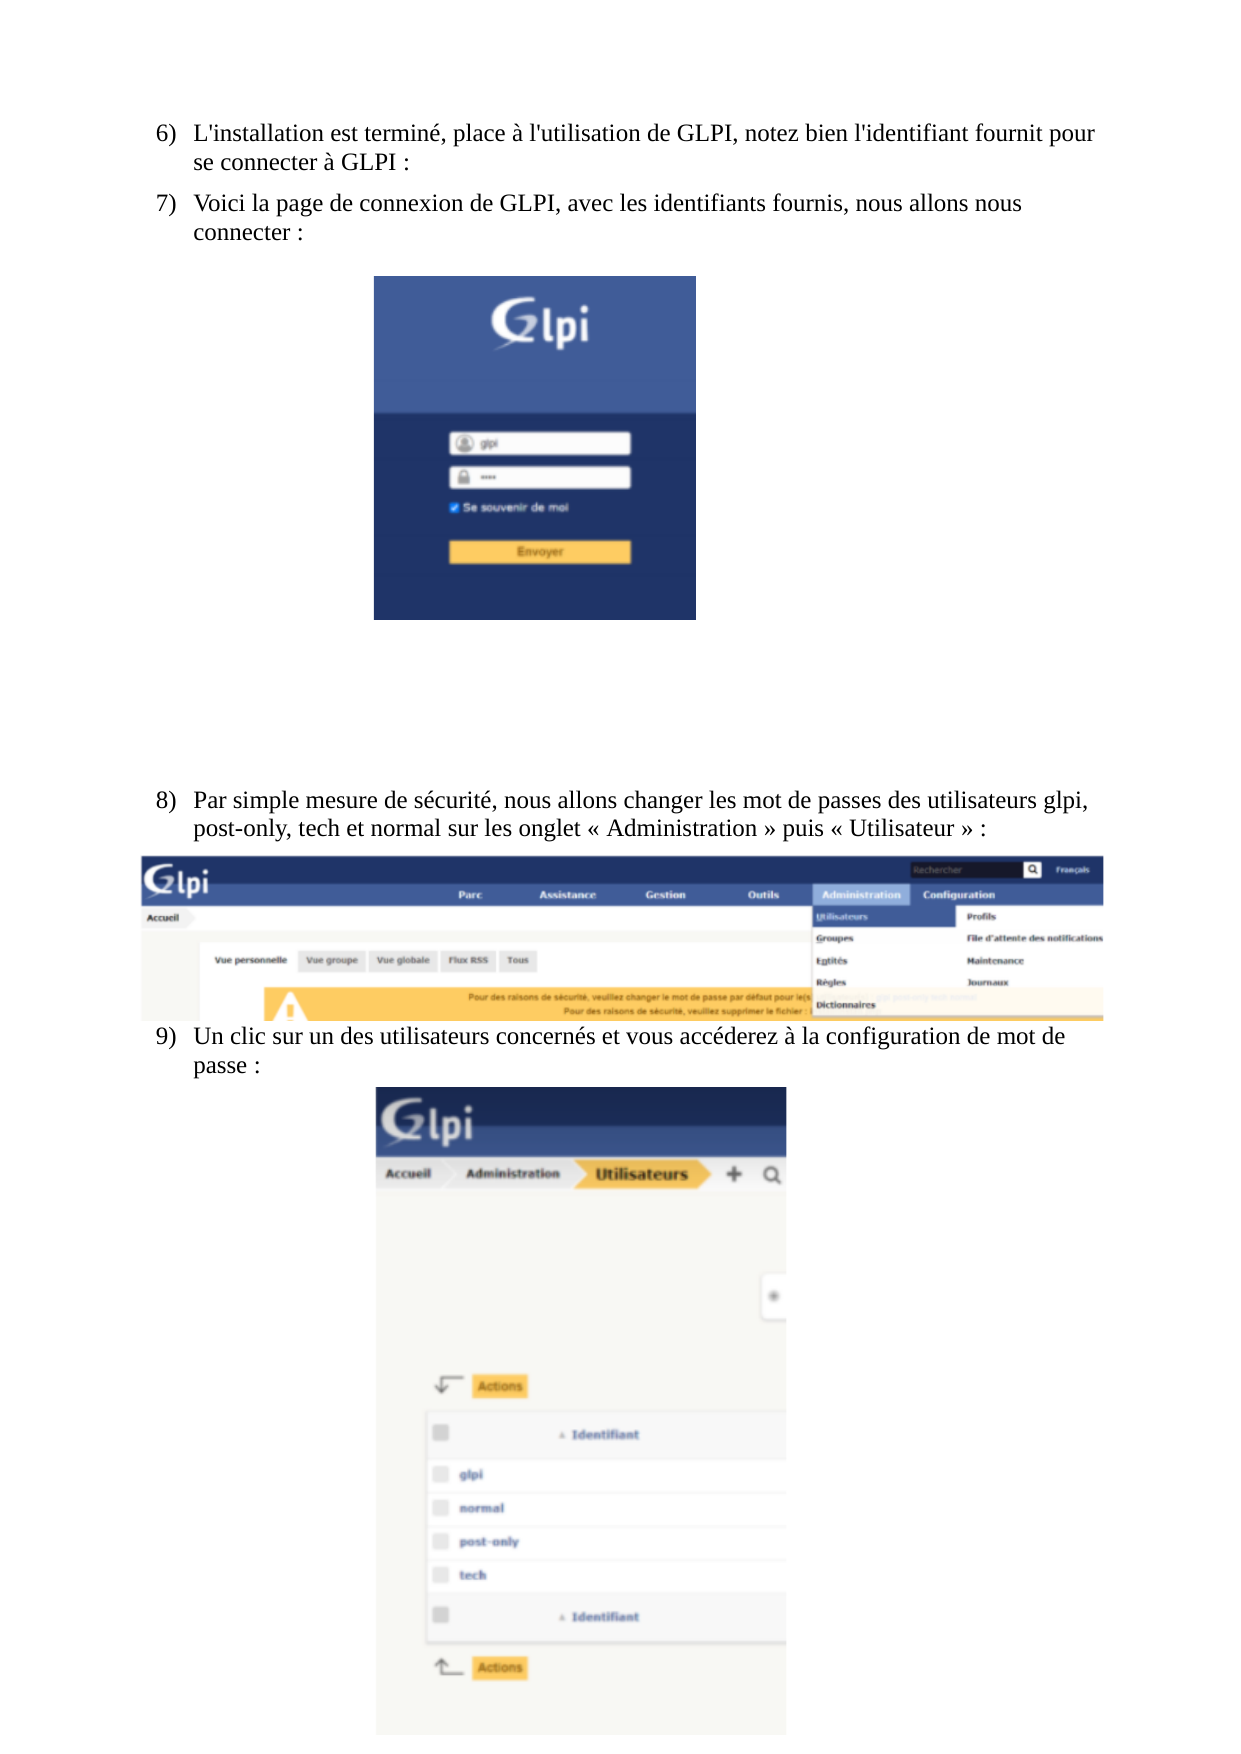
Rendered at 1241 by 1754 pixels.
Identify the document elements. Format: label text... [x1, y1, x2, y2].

picture [136, 854, 1104, 1021]
list Par simple mesure de sécurité, nous allons changer les mot de passes des utilisateurs glpi, post-only, tech et normal sur les onglet « Administration » puis « Utilisateur » : [156, 785, 1122, 842]
list L'installation est terminé, place à l'utilisation de GLPI, notez bien l'identifiant fournit pour se connecter à GLPI : [156, 118, 1122, 176]
picture [373, 276, 696, 620]
list Un clic sur un des utilisateurs concernés et vous accéderez à la configuration de mot de passe : [156, 855, 1122, 1078]
picture [375, 1087, 787, 1735]
list Voici la page de connexion de GLPI, avec les identifiants fournis, nous allons nous connecter : [156, 188, 1122, 246]
